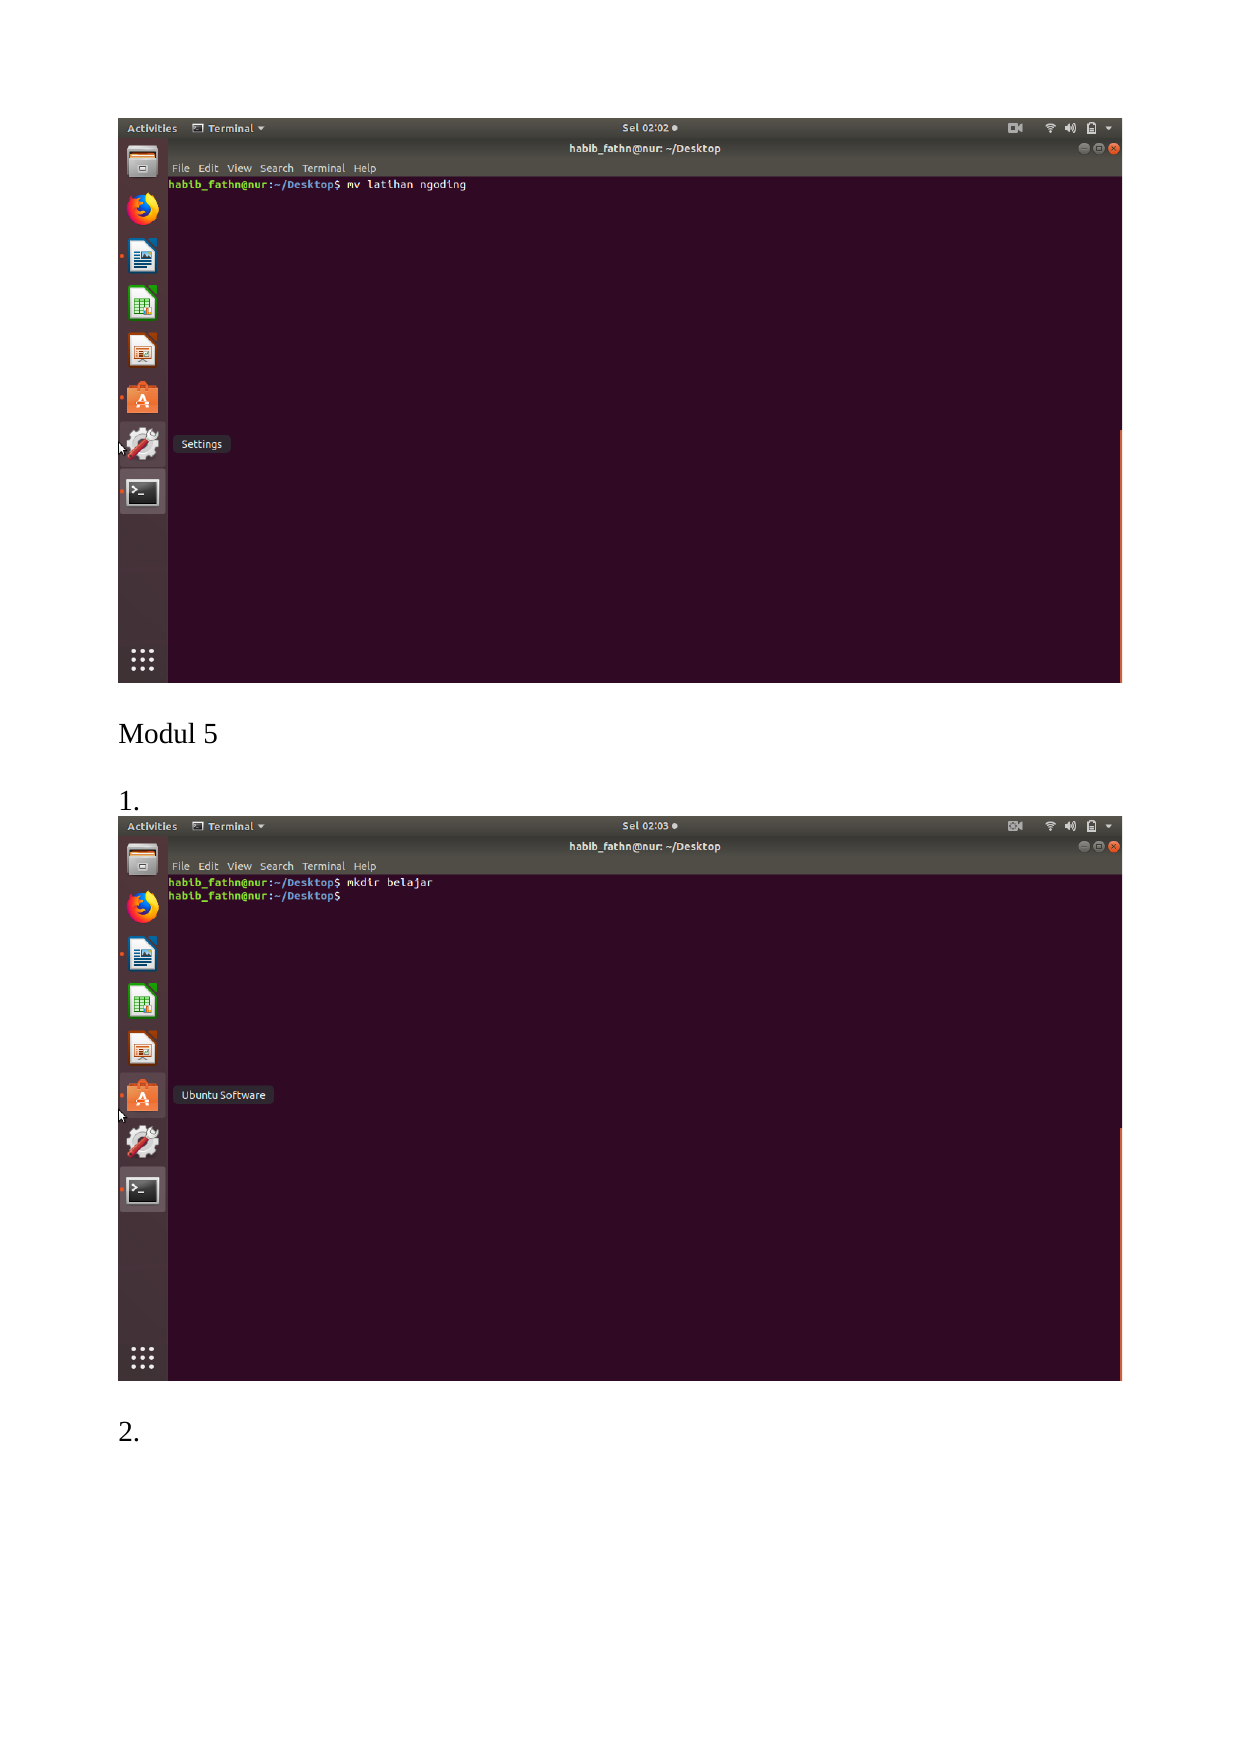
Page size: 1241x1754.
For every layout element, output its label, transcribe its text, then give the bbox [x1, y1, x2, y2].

picture [118, 816, 1123, 1381]
picture [118, 118, 1123, 683]
text 2. [118, 1414, 1122, 1448]
text 1. [118, 783, 1122, 816]
text Modul 5 [118, 716, 1122, 749]
